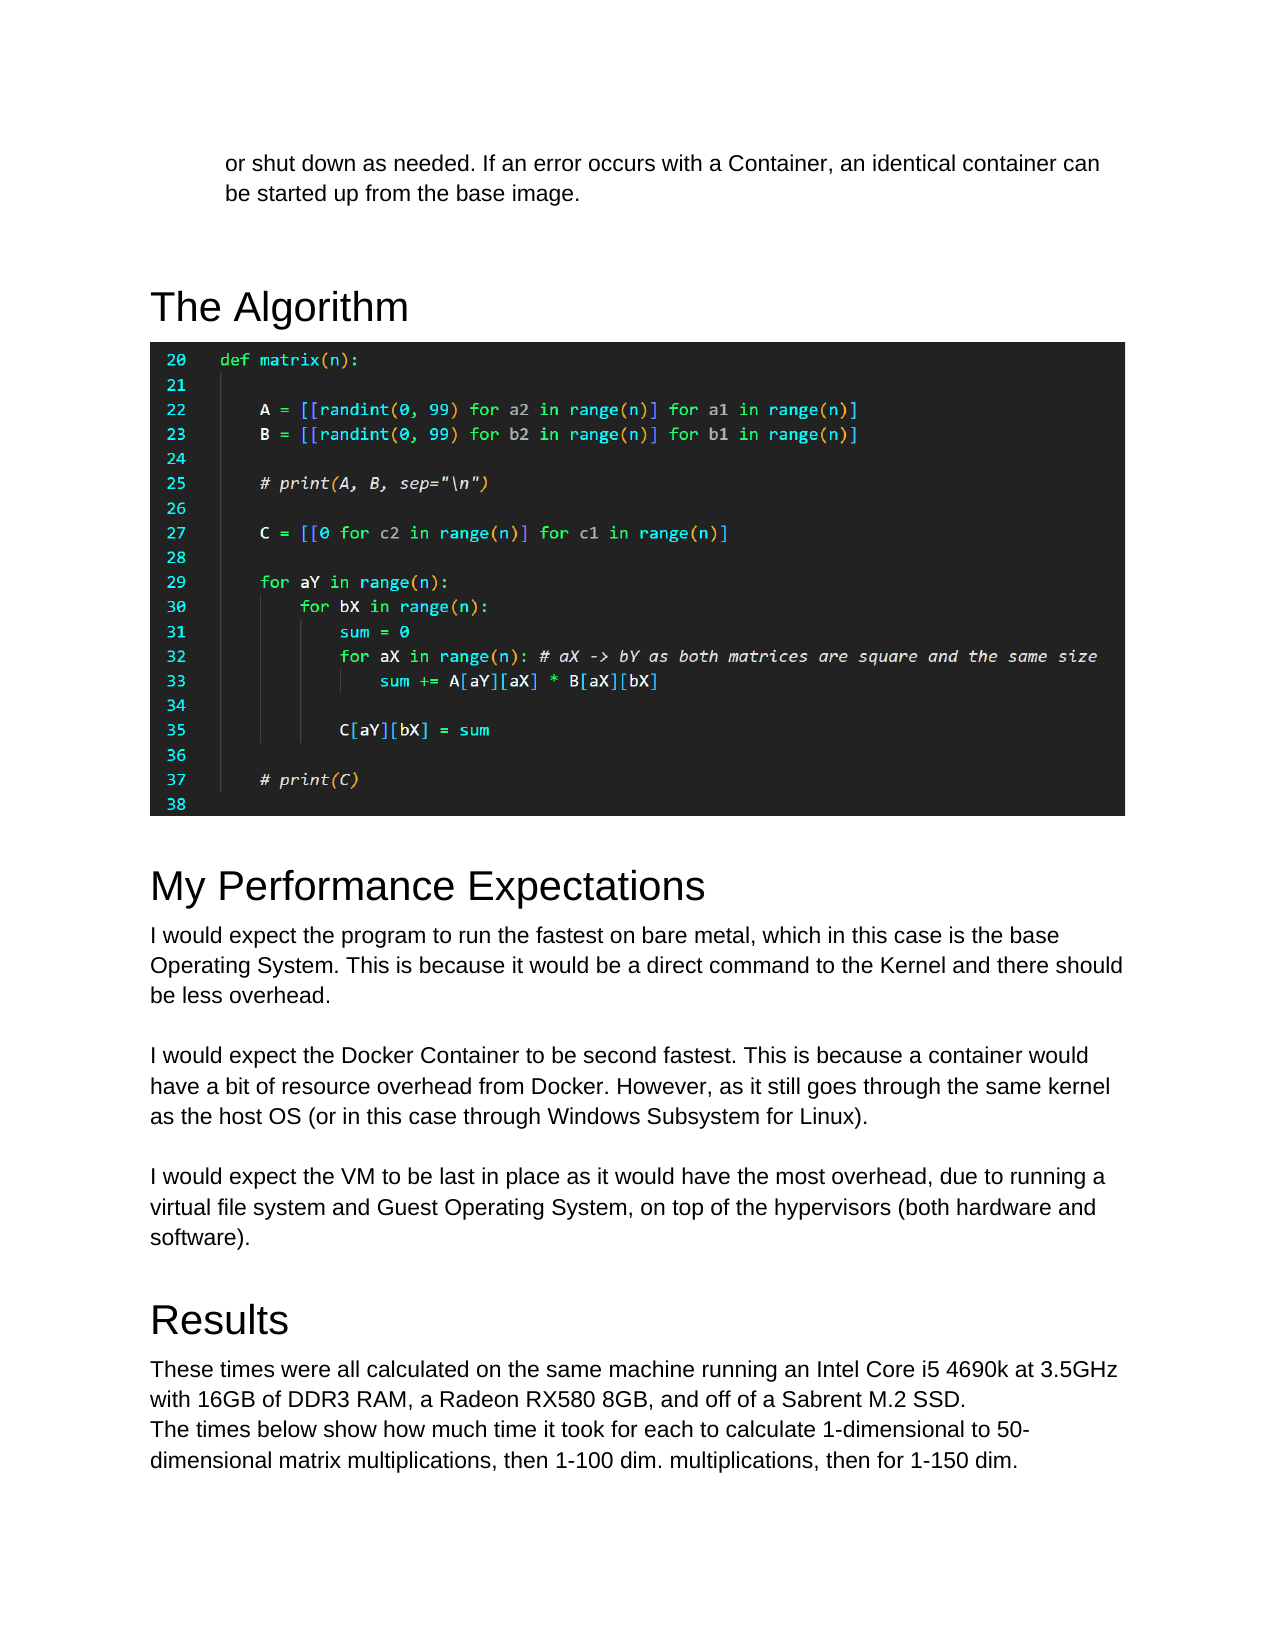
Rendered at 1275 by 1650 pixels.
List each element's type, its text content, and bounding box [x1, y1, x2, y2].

subtitle The Algorithm [150, 282, 1125, 330]
list or shut down as needed. If an error occurs with a Container, an identical container can be started up from the base image. [187, 150, 1125, 207]
subtitle Results [150, 1296, 1125, 1343]
text These times were all calculated on the same machine running an Intel Core i5 4690k at 3.5GHz with 16GB of DDR3 RAM, a Radeon RX580 8GB, and off of a Sabrent M.2 SSD. [150, 1356, 1125, 1412]
text The times below show how much time it took for each to calculate 1-dimensional to 50-dimensional matrix multiplications, then 1-100 dim. multiplications, then for 1-150 dim. [150, 1416, 1125, 1473]
text I would expect the VM to be last in place as it would have the most overhead, due to running a virtual file system and Guest Operating System, on top of the hypervisors (both hardware and software). [150, 1163, 1125, 1250]
text I would expect the Docker Container to be second fastest. This is because a container would have a bit of resource overhead from Docker. However, as it still goes through the same kernel as the host OS (or in this case through Windows Subsystem for Linux). [150, 1042, 1125, 1129]
text I would expect the program to run the fastest on bare metal, which in this case is the base Operating System. This is because it would be a direct command to the Kernel and there should be less overhead. [150, 922, 1125, 1008]
subtitle My Performance Expectations [150, 861, 1125, 909]
picture [150, 342, 1125, 816]
